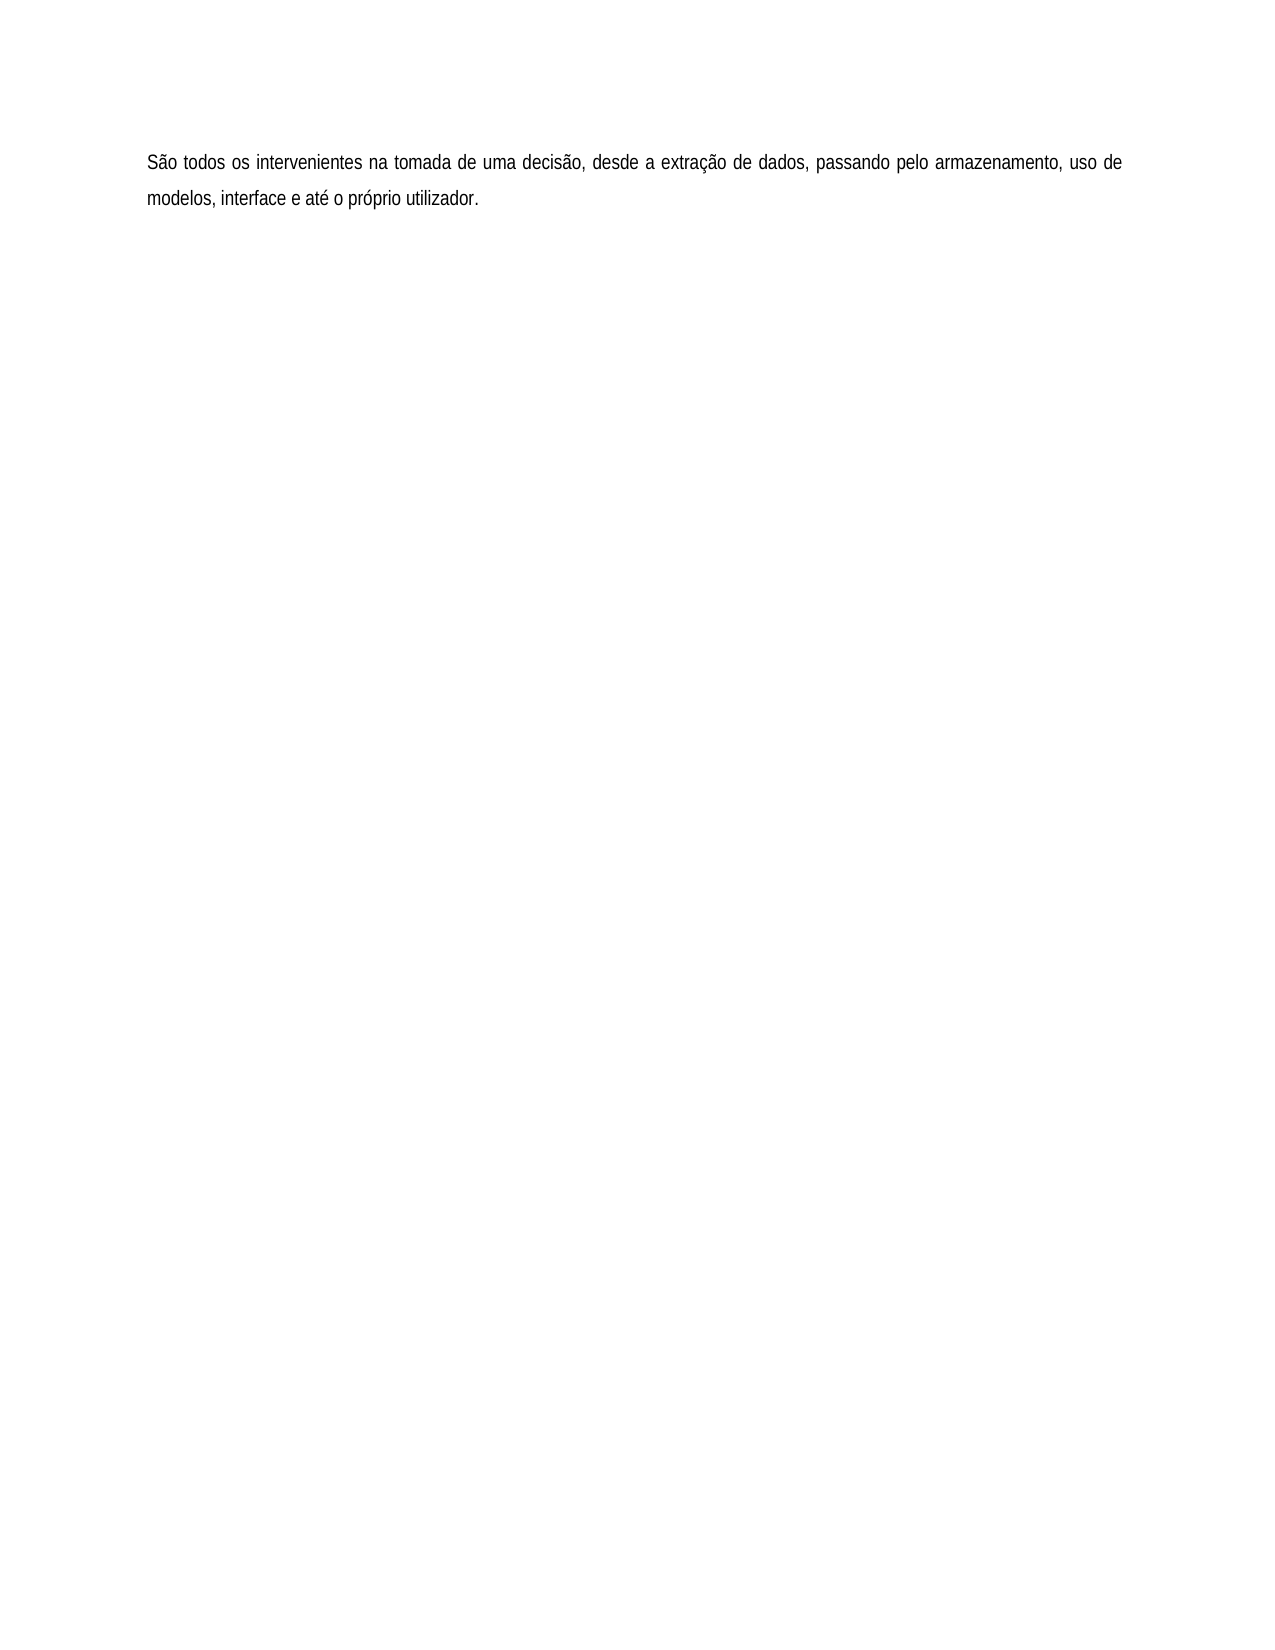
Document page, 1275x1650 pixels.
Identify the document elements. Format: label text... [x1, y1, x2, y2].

subtitle São todos os intervenientes na tomada de uma decisão, desde a extração de dados, passando pelo armazenamento, uso de modelos, interface e até o próprio utilizador. [147, 150, 1125, 210]
